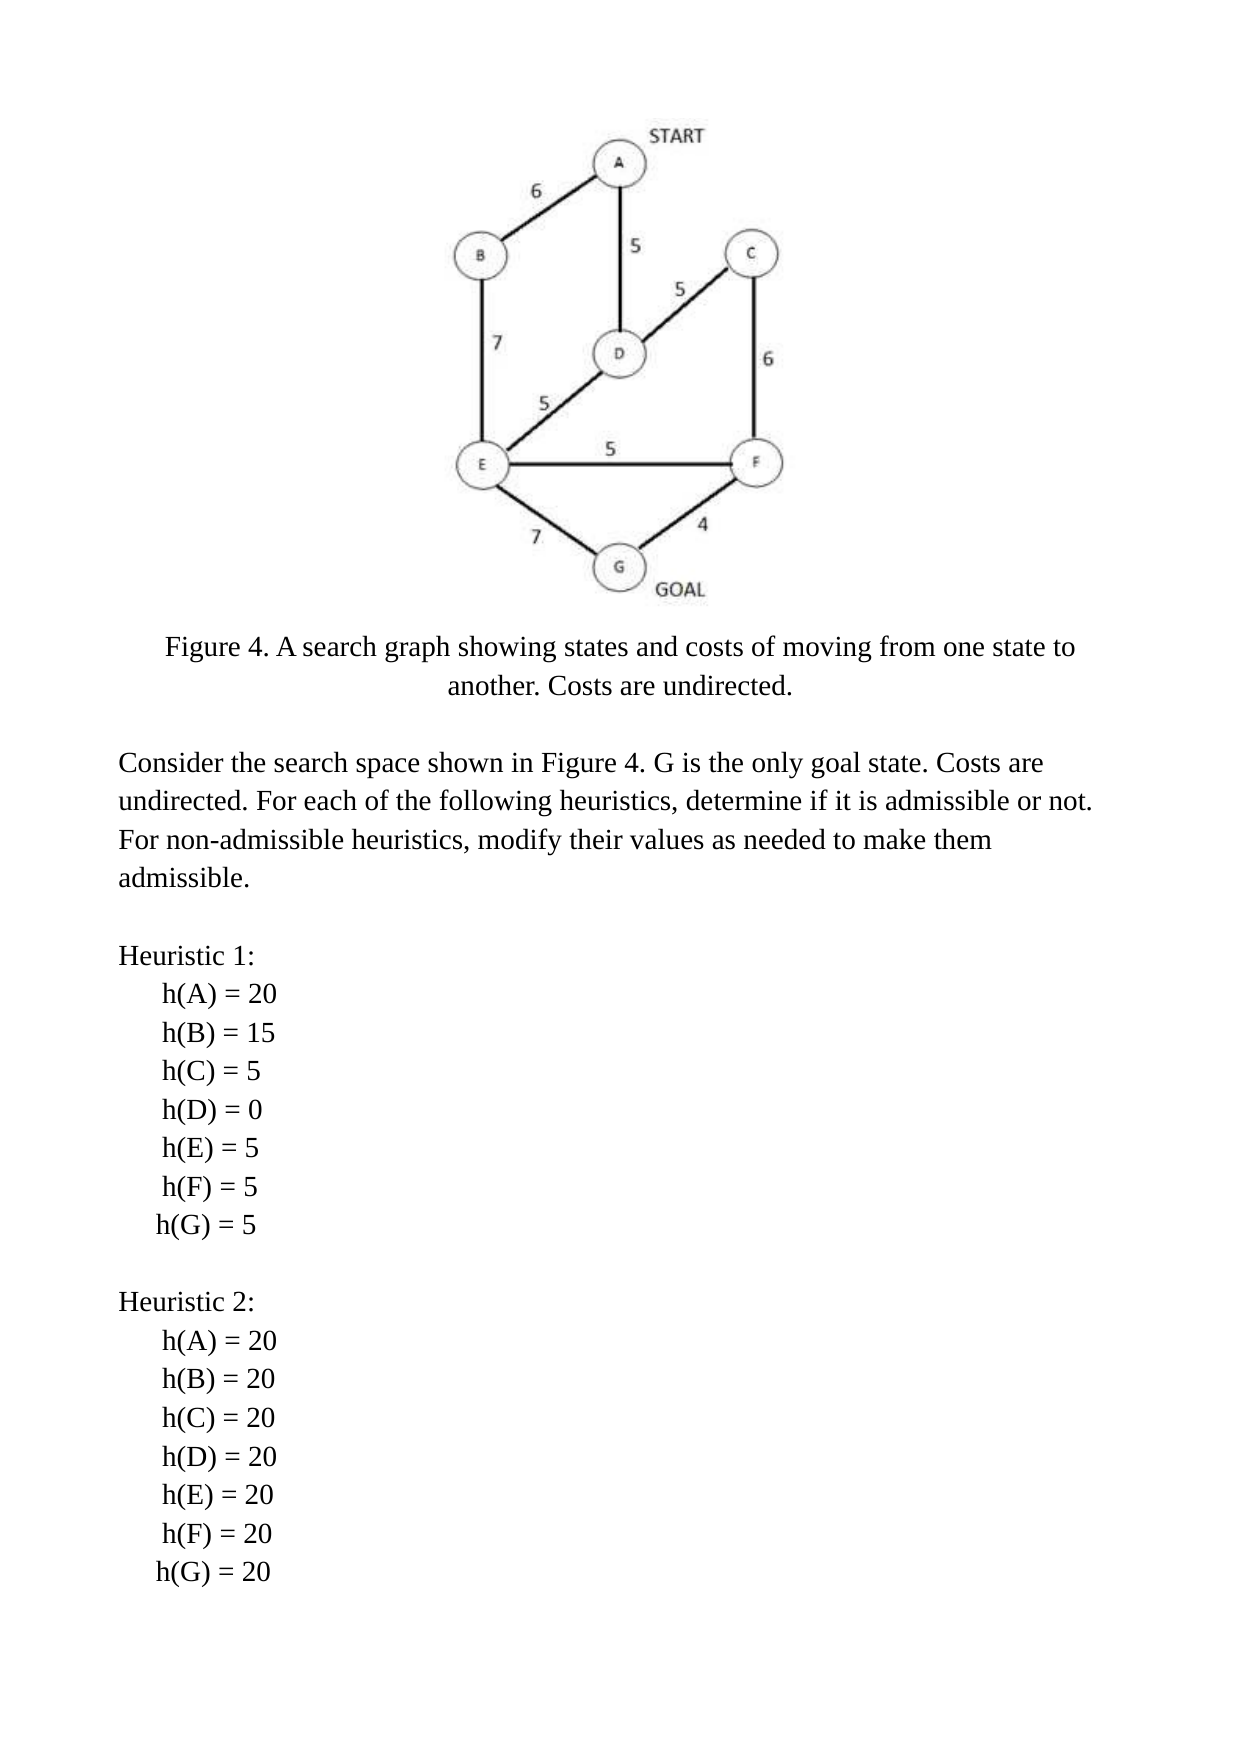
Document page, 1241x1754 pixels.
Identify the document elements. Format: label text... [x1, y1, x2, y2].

text Figure 4. A search graph showing states and costs of moving from one state to another. Costs are undirected. [118, 118, 1122, 701]
picture [420, 118, 820, 625]
text Consider the search space shown in Figure 4. G is the only goal state. Costs are undirected. For each of the following heuristics, determine if it is admissible or not. For non-admissible heuristics, modify their values as needed to make them admissible. Heuristic 1: h(A) = 20 h(B) = 15 h(C) = 5 h(D) = 0 h(E) = 5 h(F) = 5 h(G) = 5 Heuristic 2: h(A) = 20 h(B) = 20 h(C) = 20 h(D) = 20 h(E) = 20 h(F) = 20 h(G) = 20 [118, 706, 1122, 1621]
